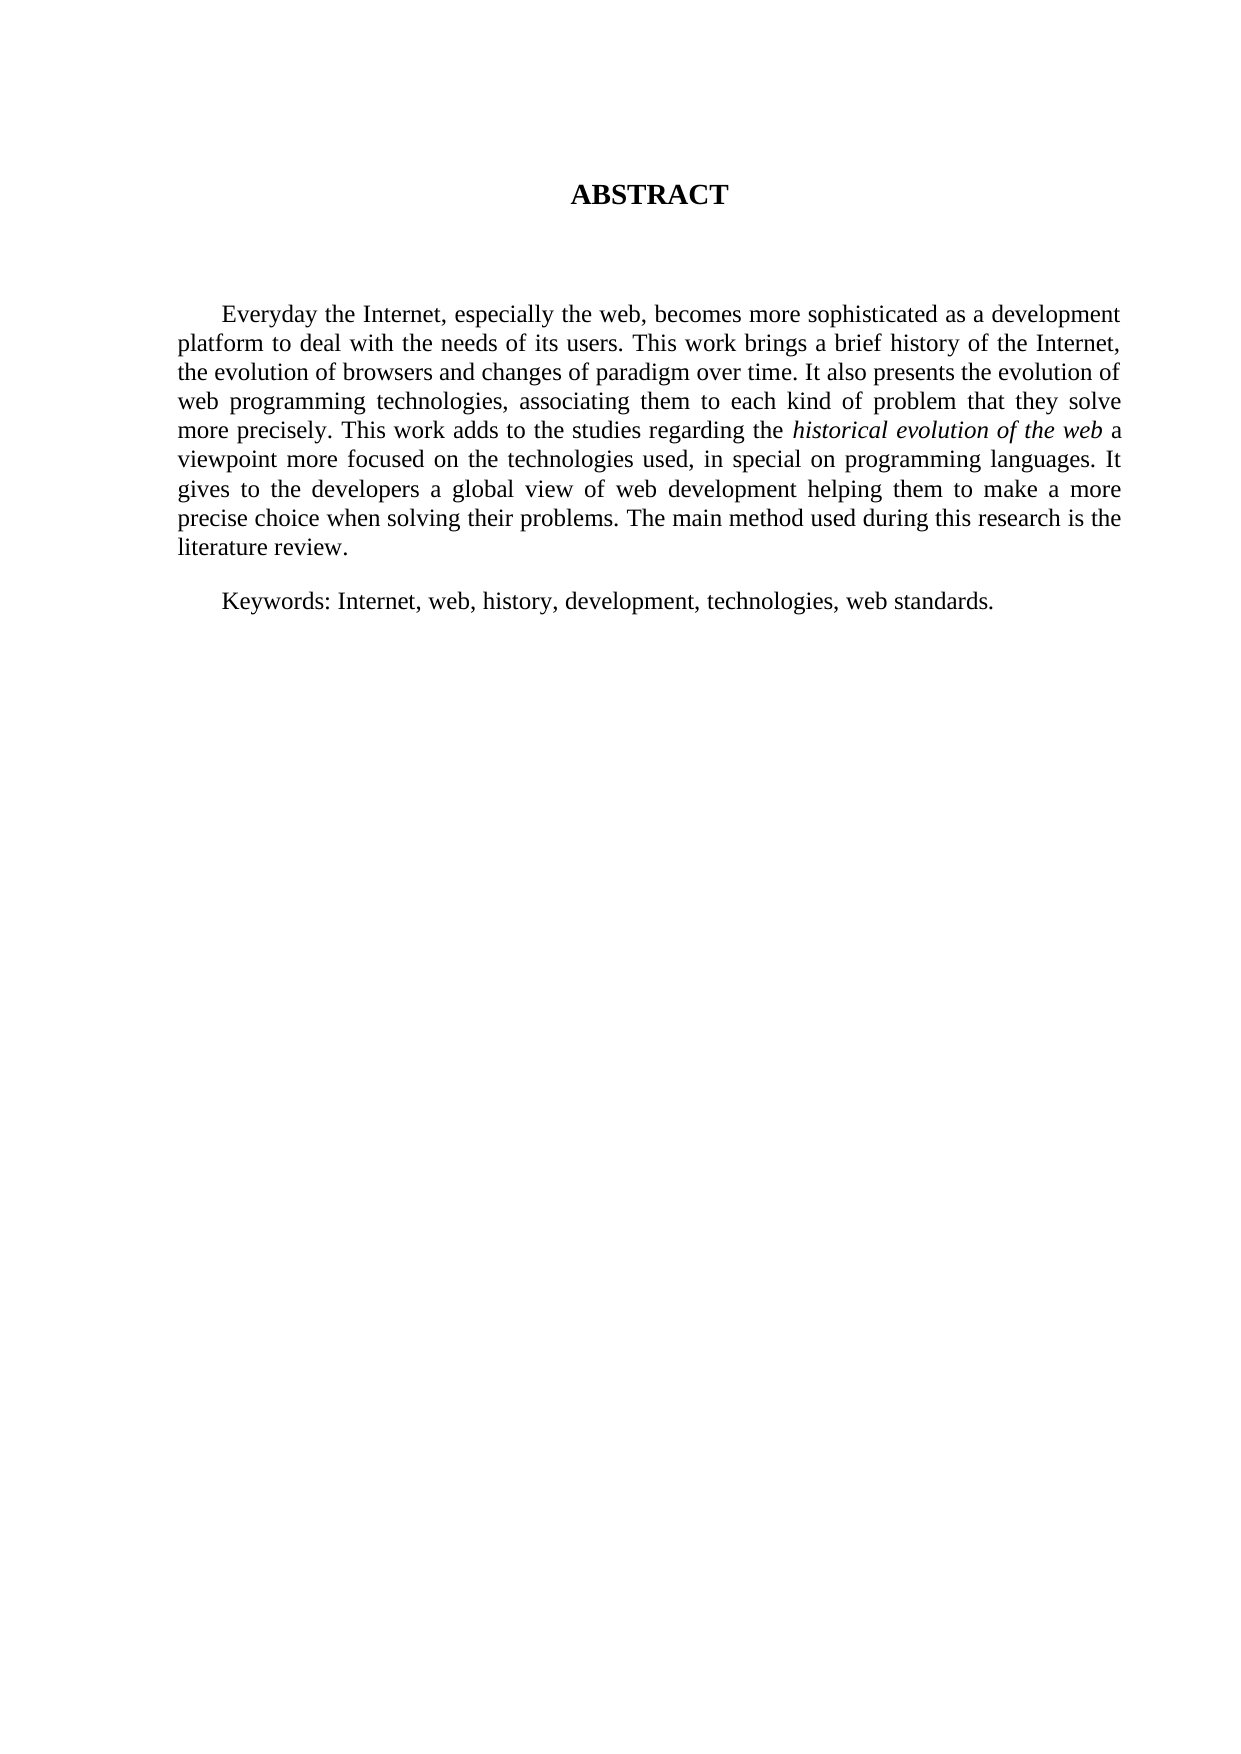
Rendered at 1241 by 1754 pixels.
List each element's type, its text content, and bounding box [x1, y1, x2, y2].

text Keywords: Internet, web, history, development, technologies, web standards. [177, 586, 1122, 615]
text Everyday the Internet, especially the web, becomes more sophisticated as a development platform to deal with the needs of its users. This work brings a brief history of the Internet, the evolution of browsers and changes of paradigm over time. It also presents the evolution of web programming technologies, associating them to each kind of problem that they solve more precisely. This work adds to the studies regarding the historical evolution of the web a viewpoint more focused on the technologies used, in special on programming languages. It gives to the developers a global view of web development helping them to make a more precise choice when solving their problems. The main method used during this research is the literature review. [177, 299, 1122, 561]
text Abstract [177, 177, 1122, 211]
